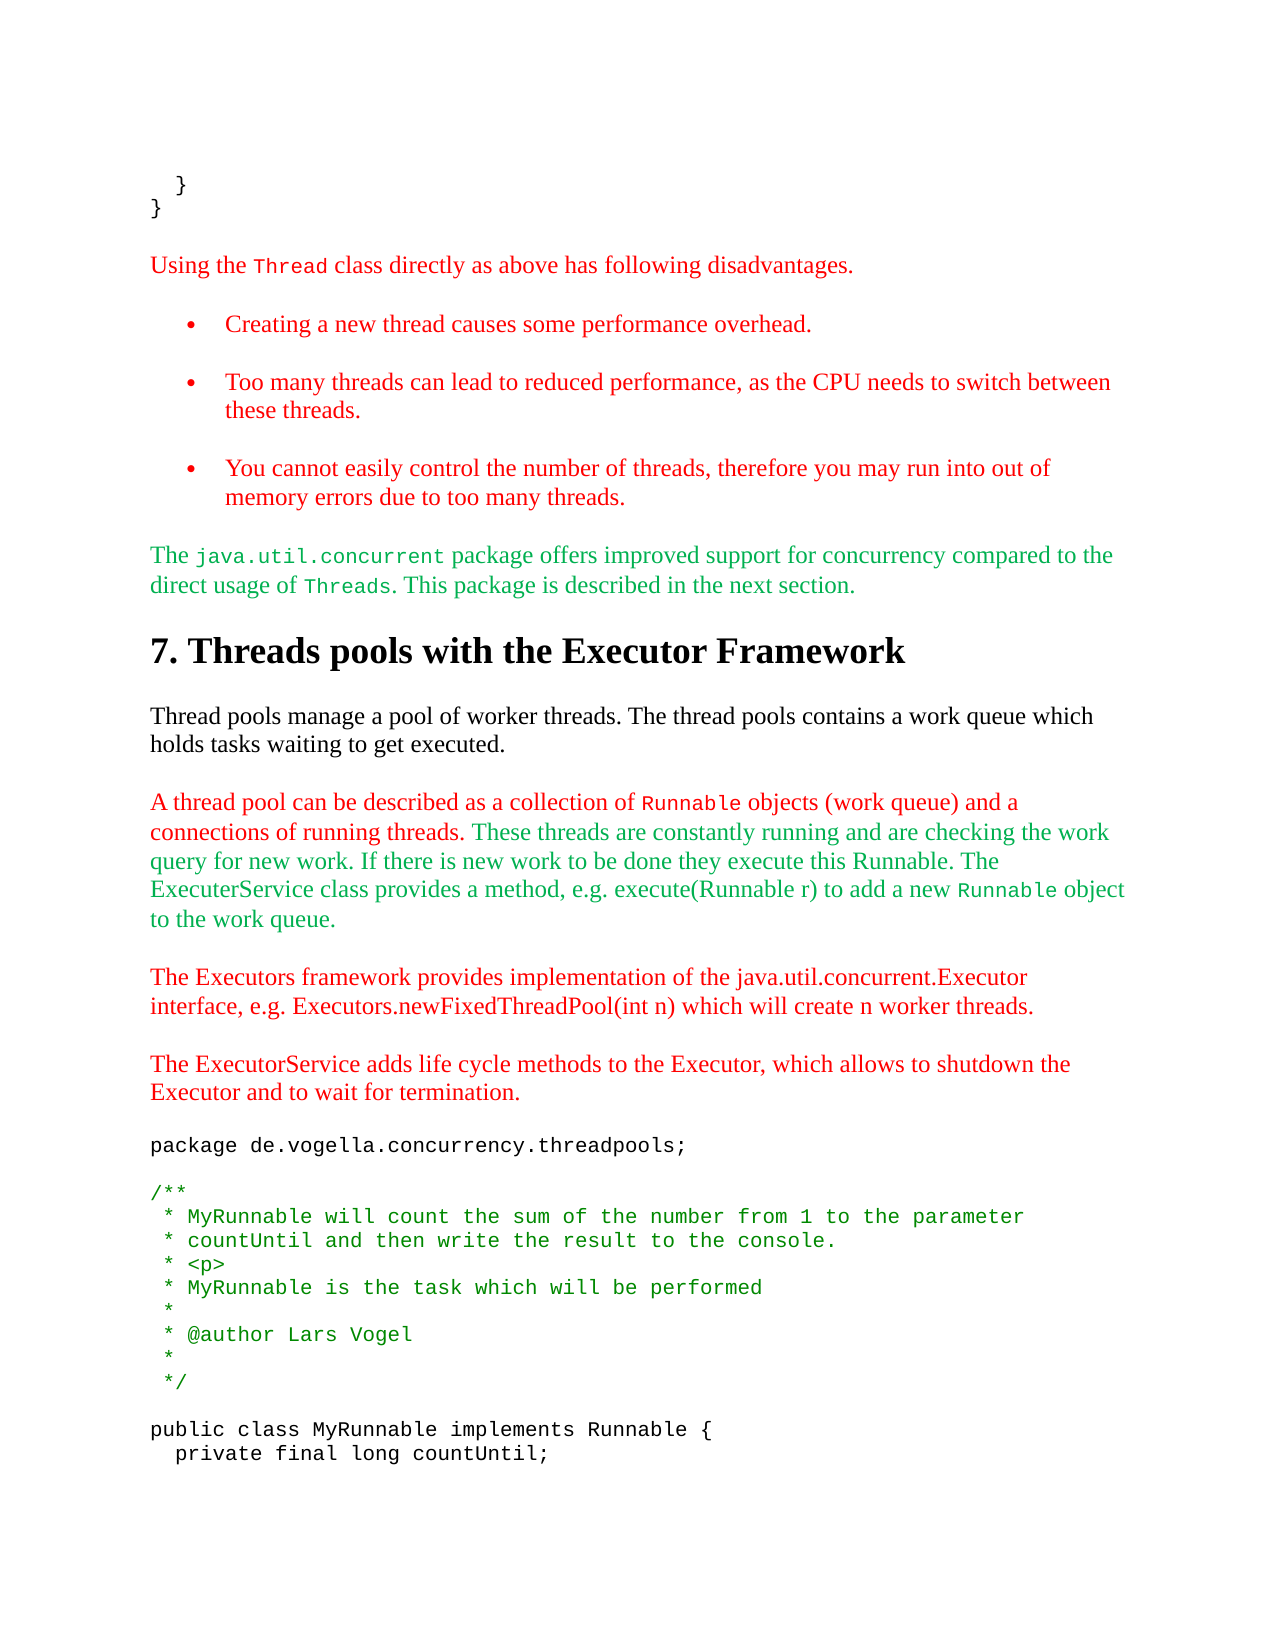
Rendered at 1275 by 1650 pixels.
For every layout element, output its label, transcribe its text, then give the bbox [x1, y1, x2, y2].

text package de.vogella.concurrency.threadpools; [150, 1135, 1125, 1159]
text /** [150, 1183, 1125, 1206]
text } [150, 174, 1125, 197]
text * @author Lars Vogel [150, 1324, 1125, 1348]
text A thread pool can be described as a collection of Runnable objects (work queue) and a connections of running threads. These threads are constantly running and are checking the work query for new work. If there is new work to be done they execute this Runnable. The ExecuterService class provides a method, e.g. execute(Runnable r) to add a new Runnable object to the work queue. [150, 787, 1125, 933]
text Using the Thread class directly as above has following disadvantages. [150, 250, 1125, 280]
text The java.util.concurrent package offers improved support for concurrency compared to the direct usage of Threads. This package is described in the next section. [150, 540, 1125, 599]
text private final long countUntil; [150, 1443, 1125, 1466]
text } [150, 197, 1125, 221]
list Too many threads can lead to reduced performance, as the CPU needs to switch between these threads. [187, 367, 1125, 424]
text The Executors framework provides implementation of the java.util.concurrent.Executor interface, e.g. Executors.newFixedThreadPool(int n) which will create n worker threads. [150, 962, 1125, 1019]
list Creating a new thread causes some performance overhead. [187, 309, 1125, 338]
text * <p> [150, 1253, 1125, 1277]
text Thread pools manage a pool of worker threads. The thread pools contains a work queue which holds tasks waiting to get executed. [150, 701, 1125, 758]
text * countUntil and then write the result to the console. [150, 1230, 1125, 1253]
subtitle 7. Threads pools with the Executor Framework [150, 628, 1125, 672]
text * [150, 1348, 1125, 1372]
list You cannot easily control the number of threads, therefore you may run into out of memory errors due to too many threads. [187, 453, 1125, 511]
text * MyRunnable will count the sum of the number from 1 to the parameter [150, 1206, 1125, 1230]
text * [150, 1301, 1125, 1324]
text * MyRunnable is the task which will be performed [150, 1277, 1125, 1301]
text */ [150, 1372, 1125, 1395]
text The ExecutorService adds life cycle methods to the Executor, which allows to shutdown the Executor and to wait for termination. [150, 1049, 1125, 1106]
text public class MyRunnable implements Runnable { [150, 1419, 1125, 1443]
